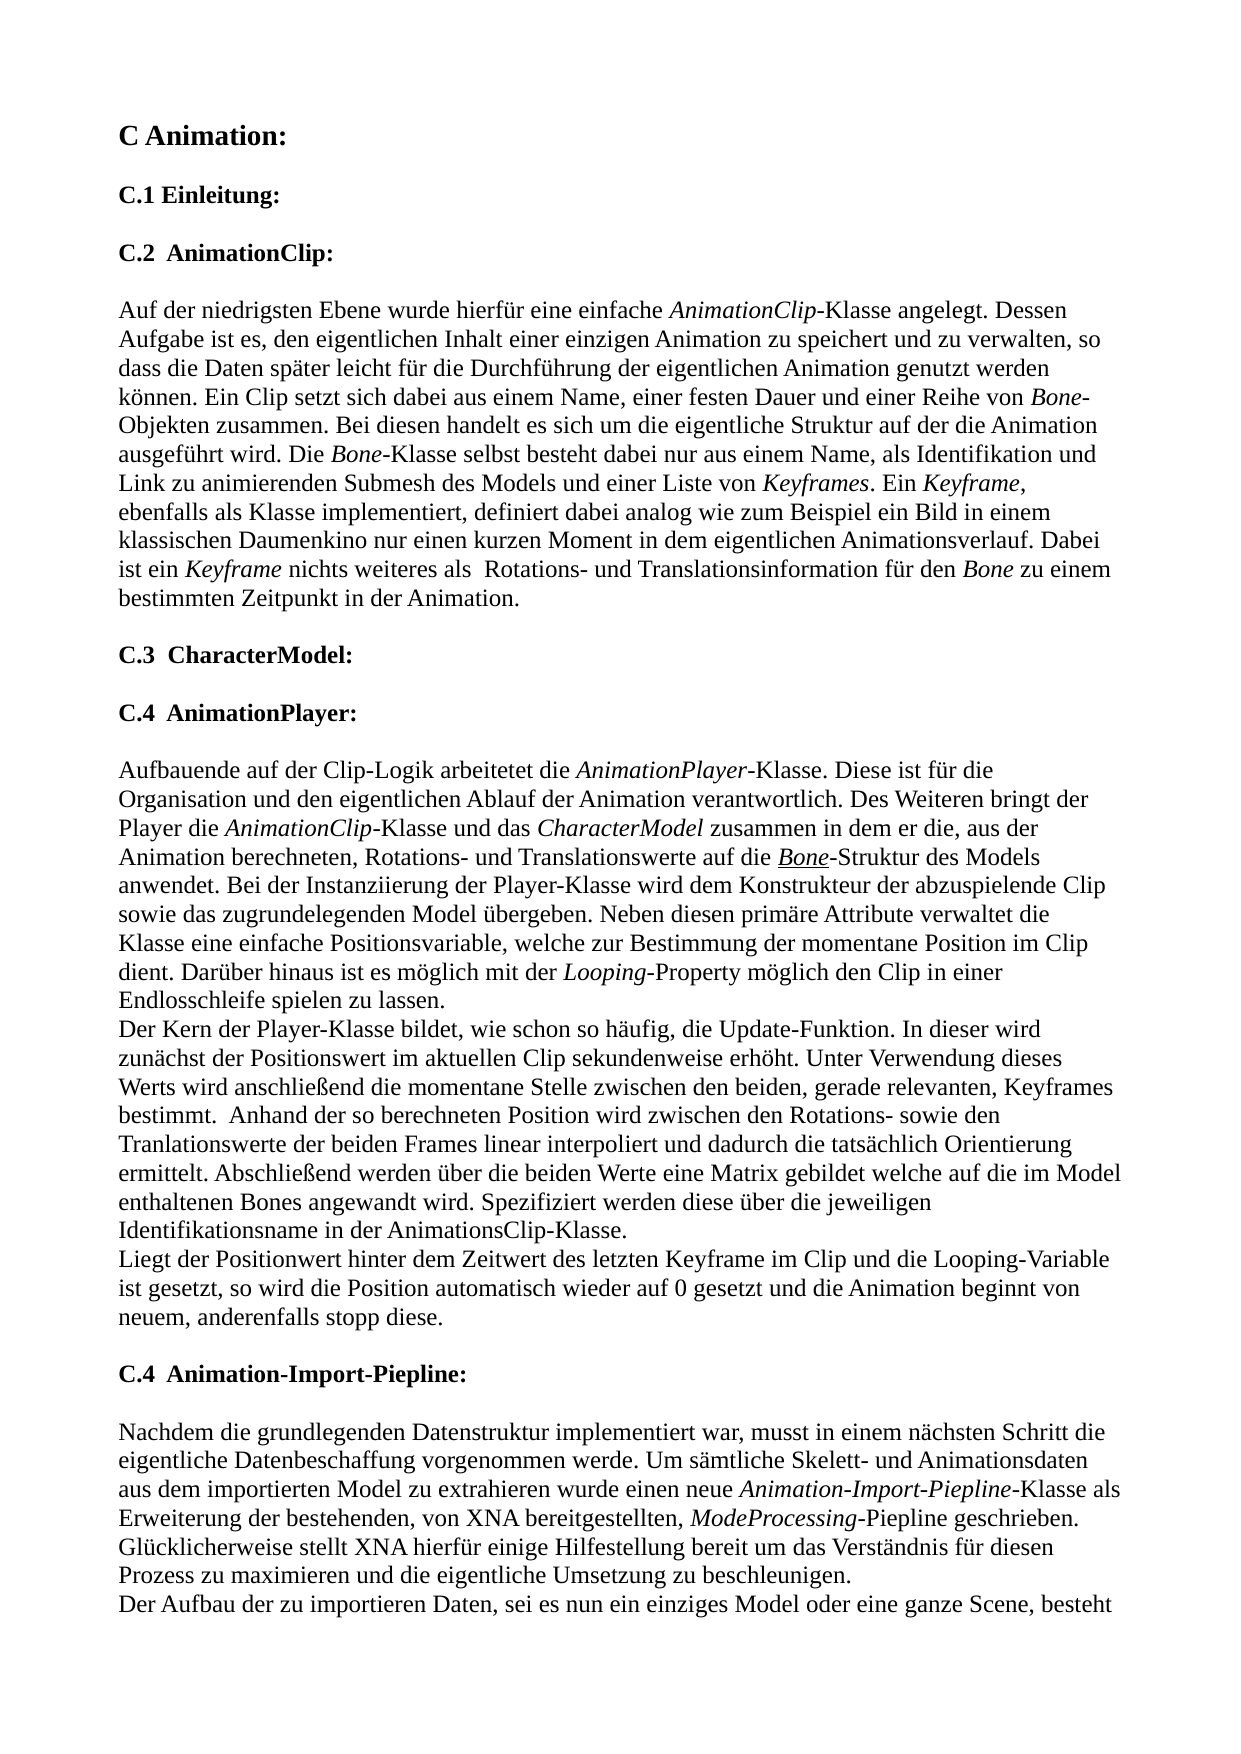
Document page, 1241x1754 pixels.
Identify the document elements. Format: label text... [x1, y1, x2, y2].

text Aufbauende auf der Clip-Logik arbeitetet die AnimationPlayer-Klasse. Diese ist für die Organisation und den eigentlichen Ablauf der Animation verantwortlich. Des Weiteren bringt der Player die AnimationClip-Klasse und das CharacterModel zusammen in dem er die, aus der Animation berechneten, Rotations- und Translationswerte auf die Bone-Struktur des Models anwendet. Bei der Instanziierung der Player-Klasse wird dem Konstrukteur der abzuspielende Clip sowie das zugrundelegenden Model übergeben. Neben diesen primäre Attribute verwaltet die Klasse eine einfache Positionsvariable, welche zur Bestimmung der momentane Position im Clip dient. Darüber hinaus ist es möglich mit der Looping-Property möglich den Clip in einer Endlosschleife spielen zu lassen. [118, 755, 1122, 1014]
text Der Kern der Player-Klasse bildet, wie schon so häufig, die Update-Funktion. In dieser wird zunächst der Positionswert im aktuellen Clip sekundenweise erhöht. Unter Verwendung dieses Werts wird anschließend die momentane Stelle zwischen den beiden, gerade relevanten, Keyframes bestimmt. Anhand der so berechneten Position wird zwischen den Rotations- sowie den Tranlationswerte der beiden Frames linear interpoliert und dadurch die tatsächlich Orientierung ermittelt. Abschließend werden über die beiden Werte eine Matrix gebildet welche auf die im Model enthaltenen Bones angewandt wird. Spezifiziert werden diese über die jeweiligen Identifikationsname in der AnimationsClip-Klasse. [118, 1014, 1122, 1244]
text C.3 CharacterModel: [118, 640, 1122, 669]
text C.4 Animation-Import-Piepline: [118, 1359, 1122, 1388]
text Auf der niedrigsten Ebene wurde hierfür eine einfache AnimationClip-Klasse angelegt. Dessen Aufgabe ist es, den eigentlichen Inhalt einer einzigen Animation zu speichert und zu verwalten, so dass die Daten später leicht für die Durchführung der eigentlichen Animation genutzt werden können. Ein Clip setzt sich dabei aus einem Name, einer festen Dauer und einer Reihe von Bone-Objekten zusammen. Bei diesen handelt es sich um die eigentliche Struktur auf der die Animation ausgeführt wird. Die Bone-Klasse selbst besteht dabei nur aus einem Name, als Identifikation und Link zu animierenden Submesh des Models und einer Liste von Keyframes. Ein Keyframe, ebenfalls als Klasse implementiert, definiert dabei analog wie zum Beispiel ein Bild in einem klassischen Daumenkino nur einen kurzen Moment in dem eigentlichen Animationsverlauf. Dabei ist ein Keyframe nichts weiteres als Rotations- und Translationsinformation für den Bone zu einem bestimmten Zeitpunkt in der Animation. [118, 295, 1122, 612]
text C Animation: [118, 118, 1122, 152]
text Nachdem die grundlegenden Datenstruktur implementiert war, musst in einem nächsten Schritt die eigentliche Datenbeschaffung vorgenommen werde. Um sämtliche Skelett- und Animationsdaten aus dem importierten Model zu extrahieren wurde einen neue Animation-Import-Piepline-Klasse als Erweiterung der bestehenden, von XNA bereitgestellten, ModeProcessing-Piepline geschrieben. Glücklicherweise stellt XNA hierfür einige Hilfestellung bereit um das Verständnis für diesen Prozess zu maximieren und die eigentliche Umsetzung zu beschleunigen. Der Aufbau der zu importieren Daten, sei es nun ein einziges Model oder eine ganze Scene, besteht [118, 1417, 1122, 1618]
text C.4 AnimationPlayer: [118, 698, 1122, 727]
text C.2 AnimationClip: [118, 238, 1122, 267]
text C.1 Einleitung: [118, 180, 1122, 209]
text Liegt der Positionwert hinter dem Zeitwert des letzten Keyframe im Clip und die Looping-Variable ist gesetzt, so wird die Position automatisch wieder auf 0 gesetzt und die Animation beginnt von neuem, anderenfalls stopp diese. [118, 1244, 1122, 1330]
